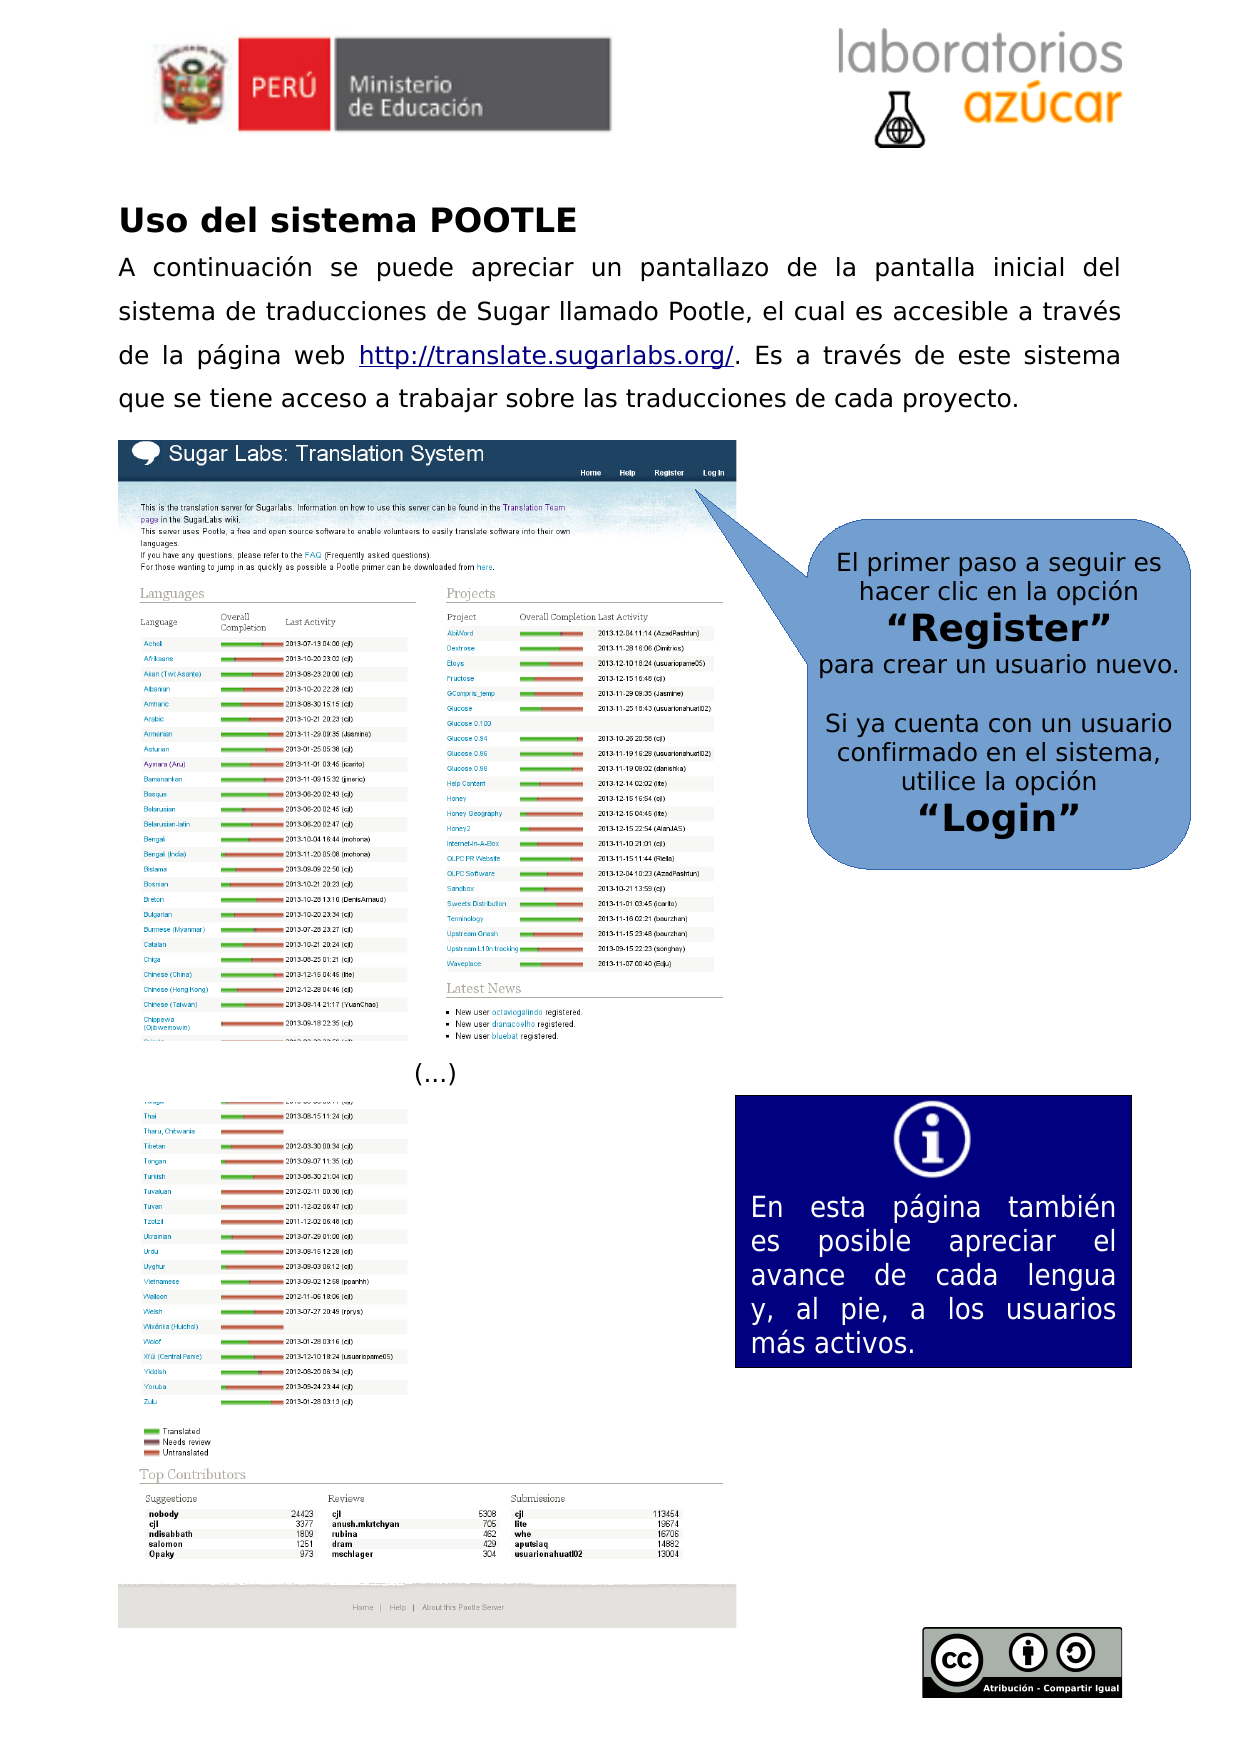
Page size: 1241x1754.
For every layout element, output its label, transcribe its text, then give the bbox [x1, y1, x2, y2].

picture [889, 1096, 976, 1183]
picture [118, 1102, 737, 1628]
subtitle Uso del sistema POOTLE [118, 202, 1122, 241]
picture [137, 22, 631, 148]
text (...) [118, 1059, 1122, 1089]
picture [118, 440, 737, 1041]
picture [922, 1627, 1123, 1698]
picture [838, 28, 1123, 148]
text A continuación se puede apreciar un pantallazo de la pantalla inicial del sistema de traducciones de Sugar llamado Pootle, el cual es accesible a través de la página web http://translate.sugarlabs.org/. Es a través de este sistema que se tiene acceso a trabajar sobre las traducciones de cada proyecto. [118, 253, 1122, 414]
